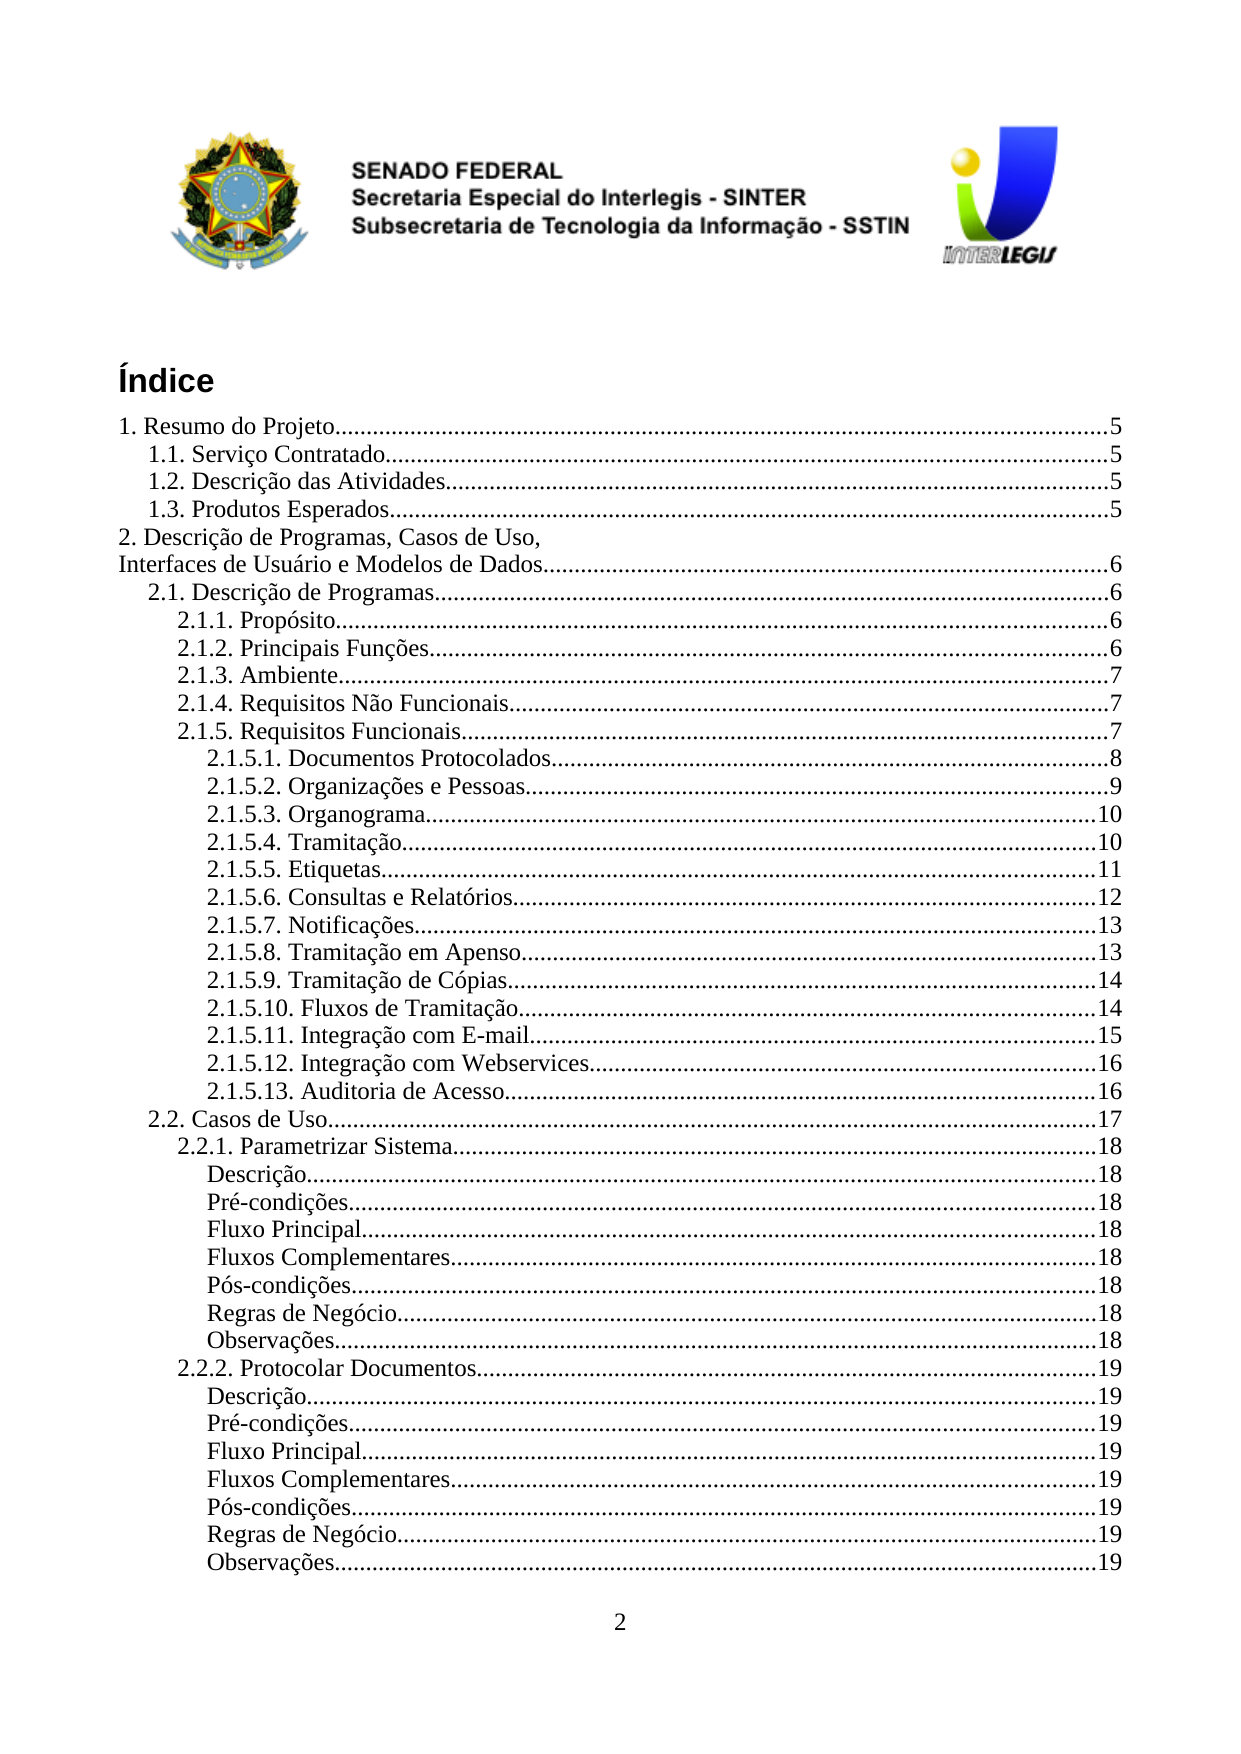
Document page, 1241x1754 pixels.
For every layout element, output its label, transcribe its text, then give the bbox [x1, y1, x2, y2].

text 2.1.3. Ambiente 7 [177, 661, 1122, 689]
text Regras de Negócio 18 [207, 1299, 1122, 1326]
text 2.1.5.4. Tramitação 10 [207, 828, 1122, 855]
text 2.1.5.7. Notificações 13 [207, 911, 1122, 938]
text Observações 18 [207, 1326, 1122, 1354]
text 2.1.5.2. Organizações e Pessoas 9 [207, 772, 1122, 800]
text 1.3. Produtos Esperados 5 [148, 495, 1122, 523]
text Pré-condições 19 [207, 1409, 1122, 1437]
text Observações 19 [207, 1548, 1122, 1576]
text 2.1.5.13. Auditoria de Acesso 16 [207, 1077, 1122, 1105]
text Pós-condições 18 [207, 1271, 1122, 1299]
text Fluxos Complementares 19 [207, 1465, 1122, 1493]
text 2.2. Casos de Uso 17 [148, 1105, 1122, 1132]
text 2.1.5.11. Integração com E-mail 15 [207, 1022, 1122, 1049]
text Pós-condições 19 [207, 1493, 1122, 1520]
text 2.1.5.1. Documentos Protocolados 8 [207, 744, 1122, 772]
text 2.1.5. Requisitos Funcionais 7 [177, 717, 1122, 744]
subtitle Índice [118, 362, 1122, 399]
text Pré-condições 18 [207, 1188, 1122, 1216]
text 2.1.5.6. Consultas e Relatórios 12 [207, 883, 1122, 911]
text 2.2.2. Protocolar Documentos 19 [177, 1354, 1122, 1382]
text 2.1. Descrição de Programas 6 [148, 578, 1122, 606]
text 1.1. Serviço Contratado 5 [148, 440, 1122, 467]
picture [163, 118, 1078, 276]
text 2.1.5.9. Tramitação de Cópias 14 [207, 966, 1122, 994]
text 2.2.1. Parametrizar Sistema 18 [177, 1132, 1122, 1160]
text 2.1.5.3. Organograma 10 [207, 800, 1122, 828]
text Descrição 19 [207, 1382, 1122, 1409]
text 2.1.5.10. Fluxos de Tramitação 14 [207, 994, 1122, 1022]
text 1.2. Descrição das Atividades 5 [148, 467, 1122, 495]
text Fluxos Complementares 18 [207, 1243, 1122, 1271]
text 2. Descrição de Programas, Casos de Uso, Interfaces de Usuário e Modelos de Dados 6 [118, 523, 1122, 578]
text 2.1.1. Propósito 6 [177, 606, 1122, 634]
text Fluxo Principal 19 [207, 1437, 1122, 1465]
text 2.1.5.12. Integração com Webservices 16 [207, 1049, 1122, 1077]
text 2.1.5.5. Etiquetas 11 [207, 855, 1122, 883]
text 2.1.4. Requisitos Não Funcionais 7 [177, 689, 1122, 717]
text Regras de Negócio 19 [207, 1520, 1122, 1548]
text Fluxo Principal 18 [207, 1216, 1122, 1243]
text 2.1.5.8. Tramitação em Apenso 13 [207, 938, 1122, 966]
text 2.1.2. Principais Funções 6 [177, 634, 1122, 661]
text 1. Resumo do Projeto 5 [118, 412, 1122, 440]
text Descrição 18 [207, 1160, 1122, 1188]
